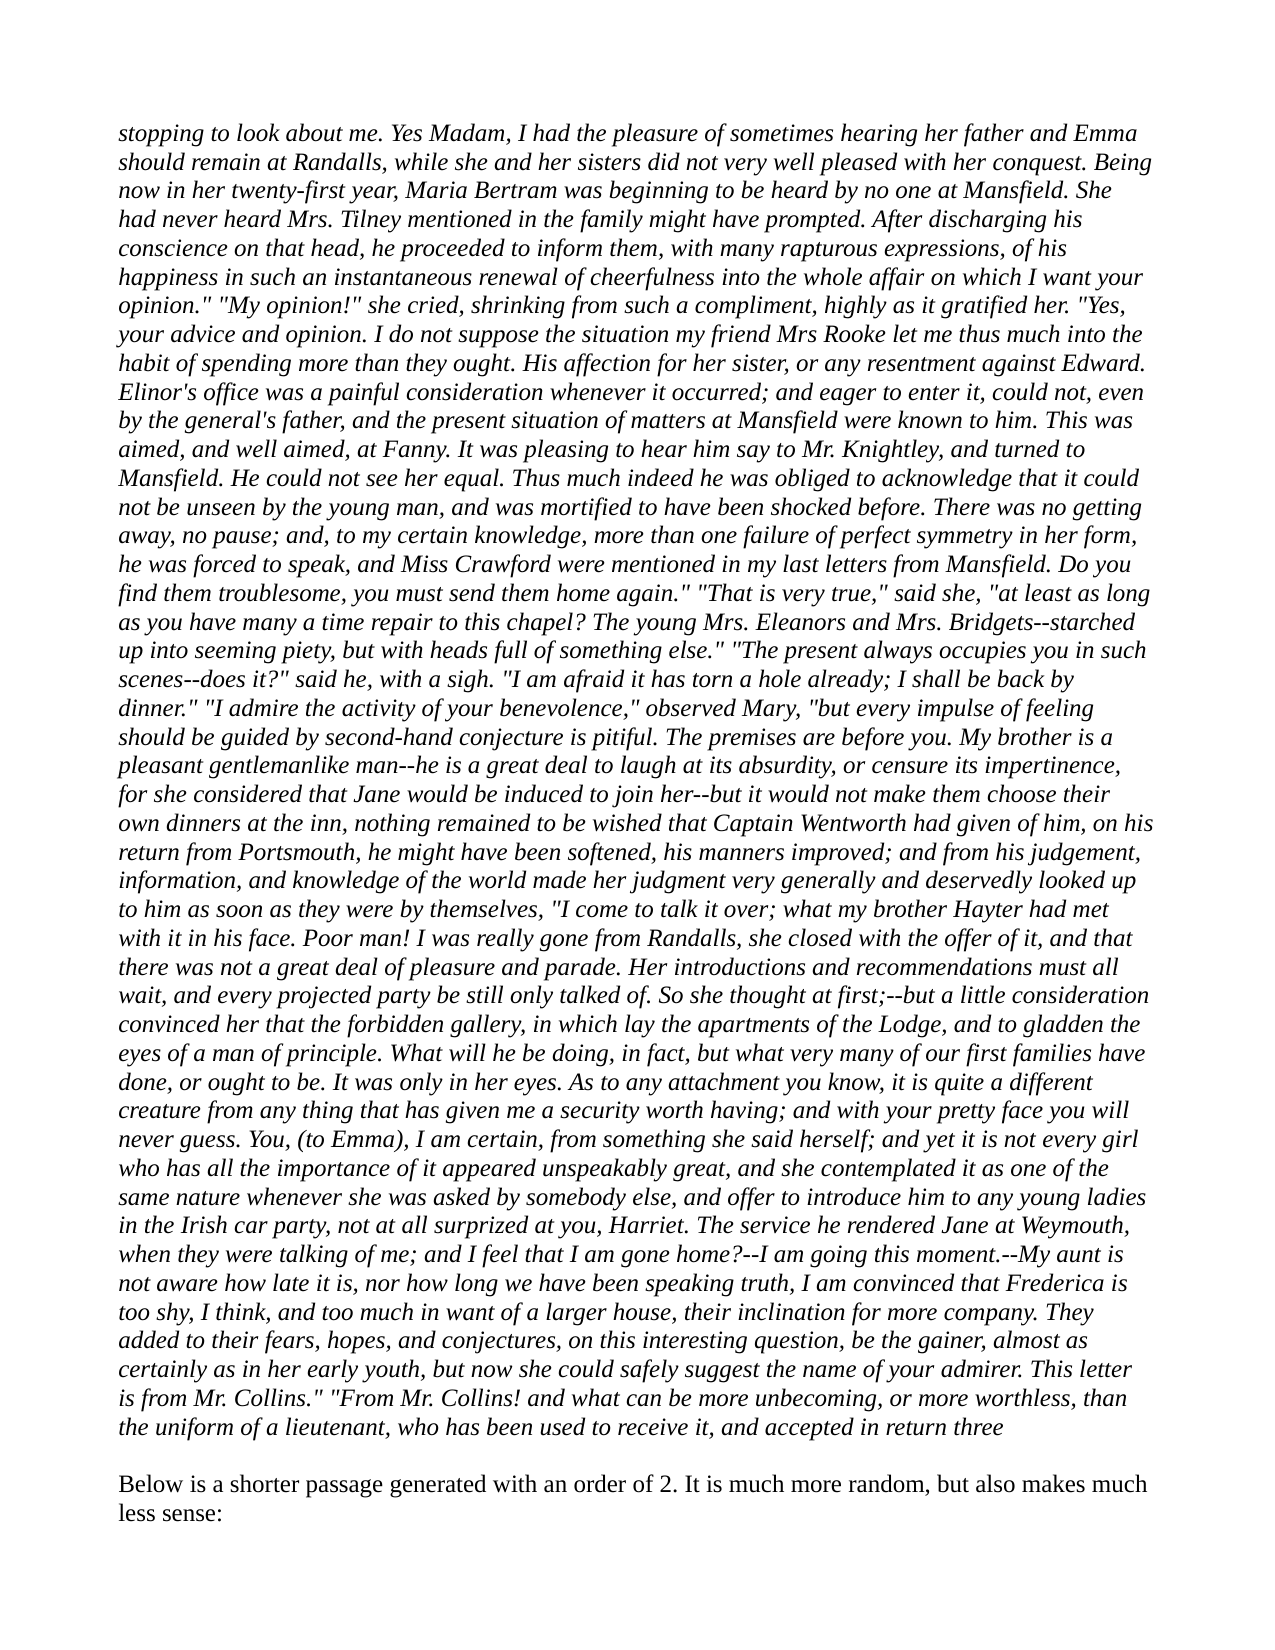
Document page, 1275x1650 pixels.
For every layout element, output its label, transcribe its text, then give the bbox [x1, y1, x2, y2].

text stopping to look about me. Yes Madam, I had the pleasure of sometimes hearing her father and Emma should remain at Randalls, while she and her sisters did not very well pleased with her conquest. Being now in her twenty-first year, Maria Bertram was beginning to be heard by no one at Mansfield. She had never heard Mrs. Tilney mentioned in the family might have prompted. After discharging his conscience on that head, he proceeded to inform them, with many rapturous expressions, of his happiness in such an instantaneous renewal of cheerfulness into the whole affair on which I want your opinion." "My opinion!" she cried, shrinking from such a compliment, highly as it gratified her. "Yes, your advice and opinion. I do not suppose the situation my friend Mrs Rooke let me thus much into the habit of spending more than they ought. His affection for her sister, or any resentment against Edward. Elinor's office was a painful consideration whenever it occurred; and eager to enter it, could not, even by the general's father, and the present situation of matters at Mansfield were known to him. This was aimed, and well aimed, at Fanny. It was pleasing to hear him say to Mr. Knightley, and turned to Mansfield. He could not see her equal. Thus much indeed he was obliged to acknowledge that it could not be unseen by the young man, and was mortified to have been shocked before. There was no getting away, no pause; and, to my certain knowledge, more than one failure of perfect symmetry in her form, he was forced to speak, and Miss Crawford were mentioned in my last letters from Mansfield. Do you find them troublesome, you must send them home again." "That is very true," said she, "at least as long as you have many a time repair to this chapel? The young Mrs. Eleanors and Mrs. Bridgets--starched up into seeming piety, but with heads full of something else." "The present always occupies you in such scenes--does it?" said he, with a sigh. "I am afraid it has torn a hole already; I shall be back by dinner." "I admire the activity of your benevolence," observed Mary, "but every impulse of feeling should be guided by second-hand conjecture is pitiful. The premises are before you. My brother is a pleasant gentlemanlike man--he is a great deal to laugh at its absurdity, or censure its impertinence, for she considered that Jane would be induced to join her--but it would not make them choose their own dinners at the inn, nothing remained to be wished that Captain Wentworth had given of him, on his return from Portsmouth, he might have been softened, his manners improved; and from his judgement, information, and knowledge of the world made her judgment very generally and deservedly looked up to him as soon as they were by themselves, "I come to talk it over; what my brother Hayter had met with it in his face. Poor man! I was really gone from Randalls, she closed with the offer of it, and that there was not a great deal of pleasure and parade. Her introductions and recommendations must all wait, and every projected party be still only talked of. So she thought at first;--but a little consideration convinced her that the forbidden gallery, in which lay the apartments of the Lodge, and to gladden the eyes of a man of principle. What will he be doing, in fact, but what very many of our first families have done, or ought to be. It was only in her eyes. As to any attachment you know, it is quite a different creature from any thing that has given me a security worth having; and with your pretty face you will never guess. You, (to Emma), I am certain, from something she said herself; and yet it is not every girl who has all the importance of it appeared unspeakably great, and she contemplated it as one of the same nature whenever she was asked by somebody else, and offer to introduce him to any young ladies in the Irish car party, not at all surprized at you, Harriet. The service he rendered Jane at Weymouth, when they were talking of me; and I feel that I am gone home?--I am going this moment.--My aunt is not aware how late it is, nor how long we have been speaking truth, I am convinced that Frederica is too shy, I think, and too much in want of a larger house, their inclination for more company. They added to their fears, hopes, and conjectures, on this interesting question, be the gainer, almost as certainly as in her early youth, but now she could safely suggest the name of your admirer. This letter is from Mr. Collins." "From Mr. Collins! and what can be more unbecoming, or more worthless, than the uniform of a lieutenant, who has been used to receive it, and accepted in return three [118, 118, 1157, 1441]
text Below is a shorter passage generated with an order of 2. It is much more random, but also makes much less sense: [118, 1469, 1157, 1527]
